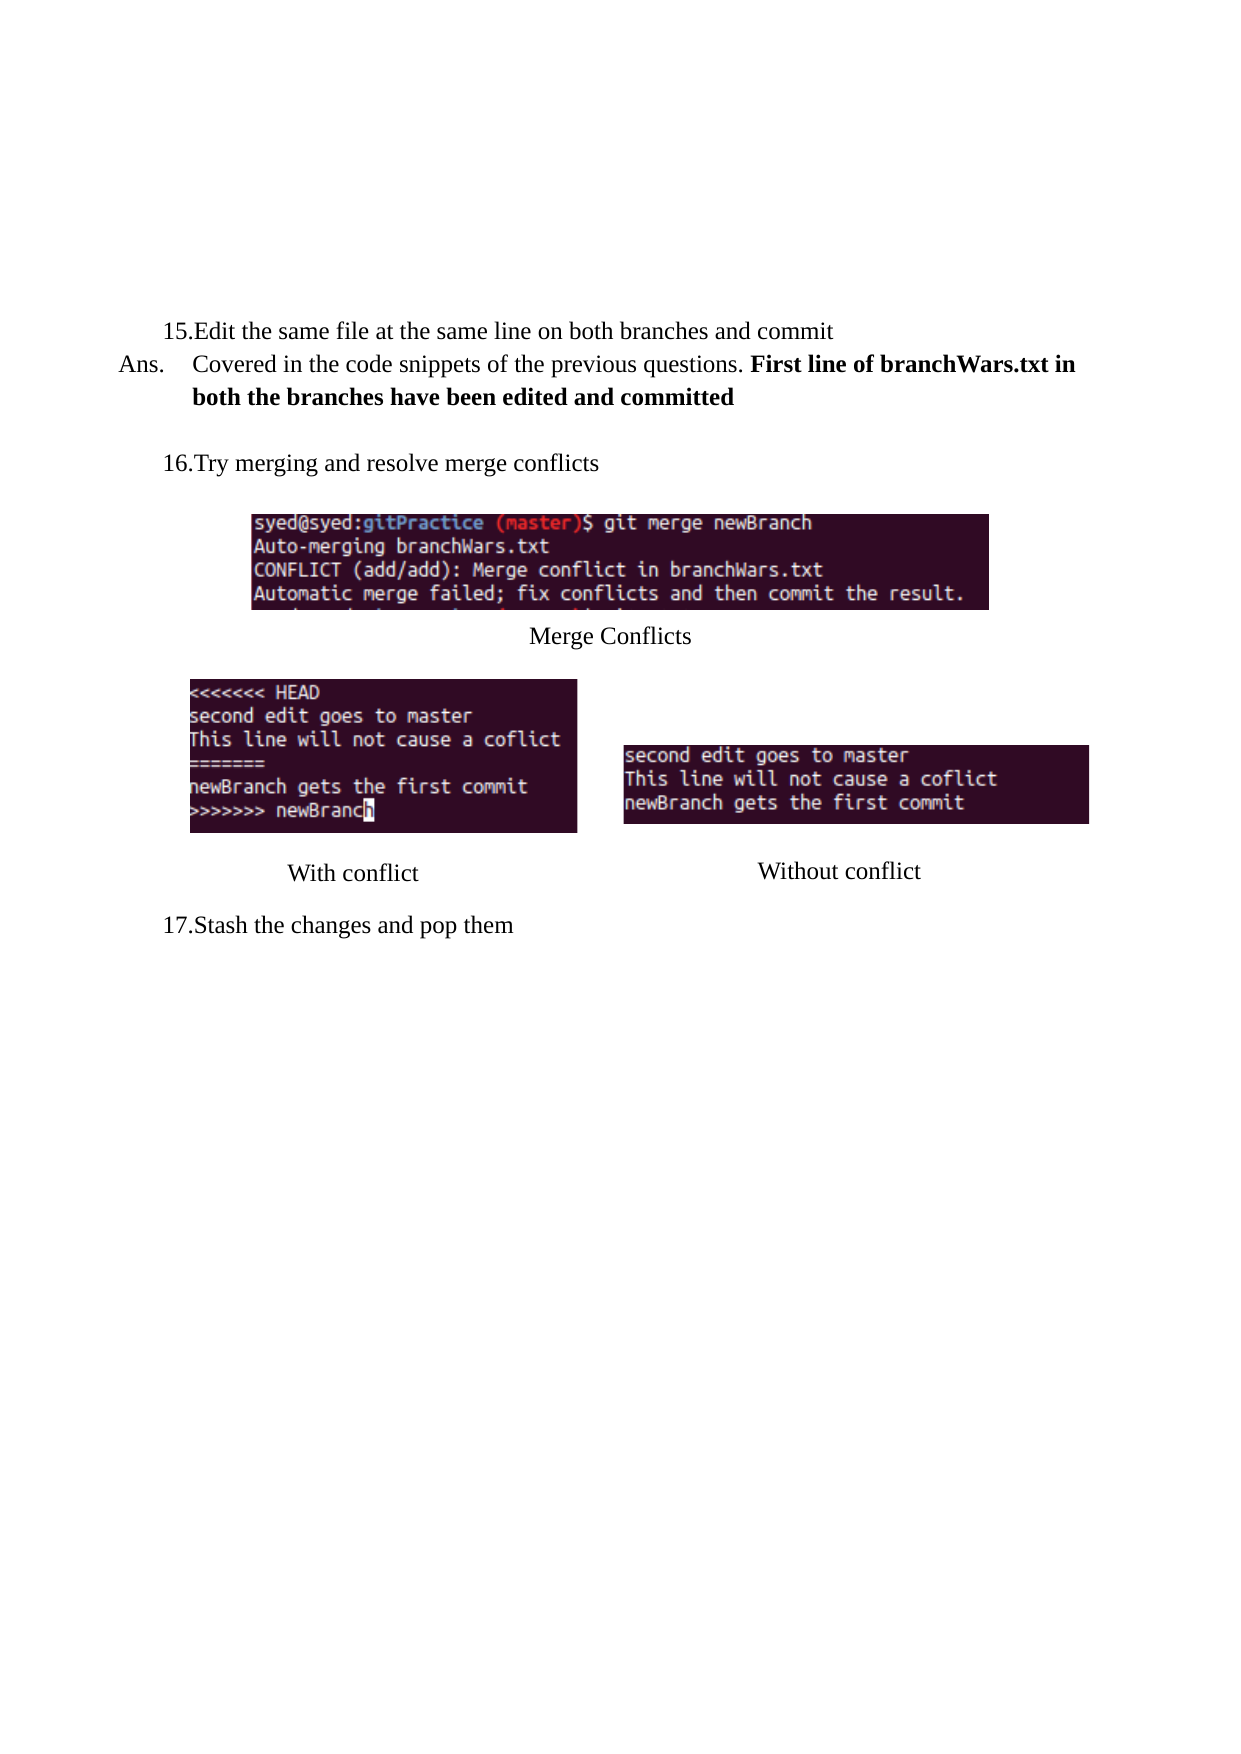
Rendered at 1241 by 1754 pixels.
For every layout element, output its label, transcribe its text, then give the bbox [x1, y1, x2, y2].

picture [623, 745, 1090, 824]
text Ans. Covered in the code snippets of the previous questions. First line of branchWars.txt in both the branches have been edited and committed [118, 349, 1122, 411]
picture [251, 514, 989, 610]
list Stash the changes and pop them [162, 911, 1122, 939]
list Try merging and resolve merge conflicts [162, 448, 1122, 477]
list Edit the same file at the same line on both branches and commit [162, 316, 1122, 345]
picture [190, 679, 578, 833]
